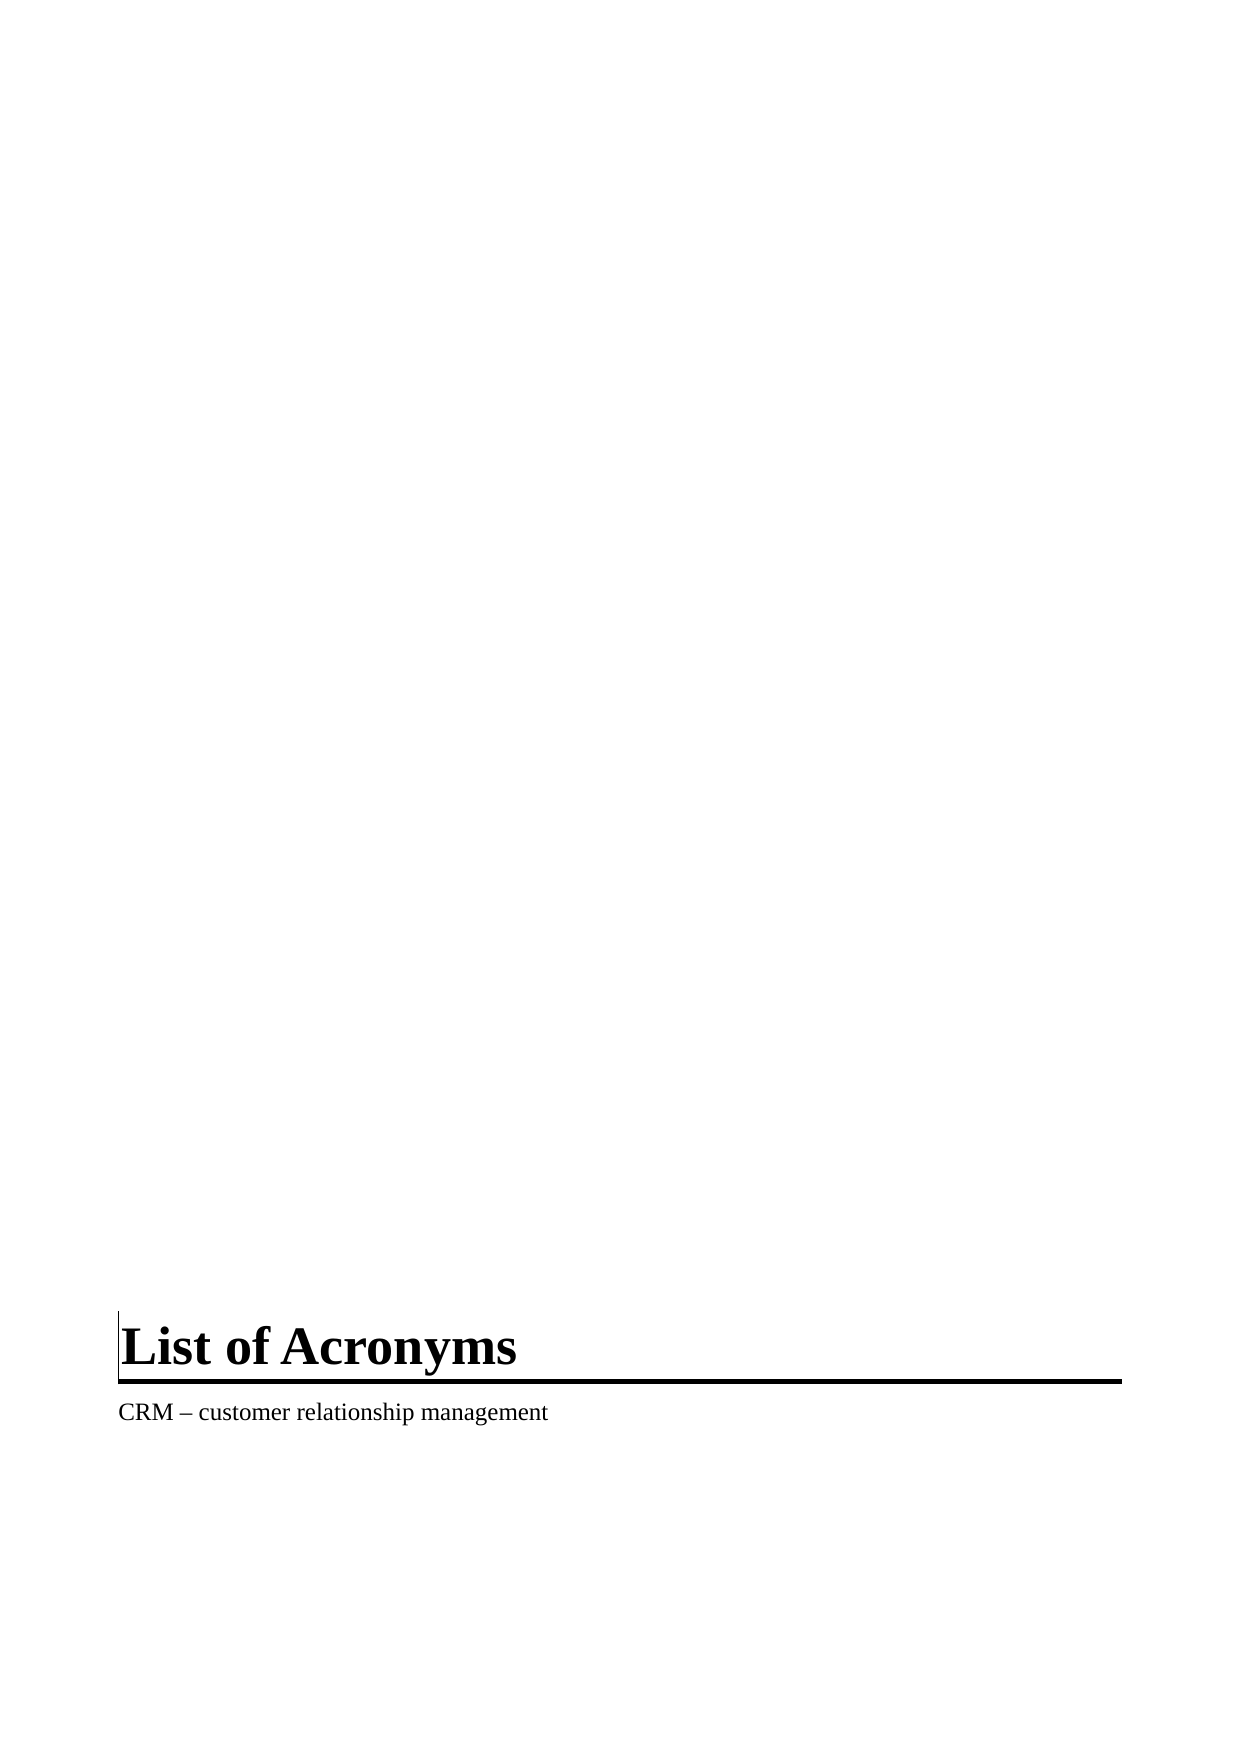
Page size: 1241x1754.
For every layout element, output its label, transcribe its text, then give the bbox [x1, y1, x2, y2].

text CRM – customer relationship management [118, 1397, 1122, 1426]
subtitle List of Acronyms [119, 1311, 1122, 1379]
